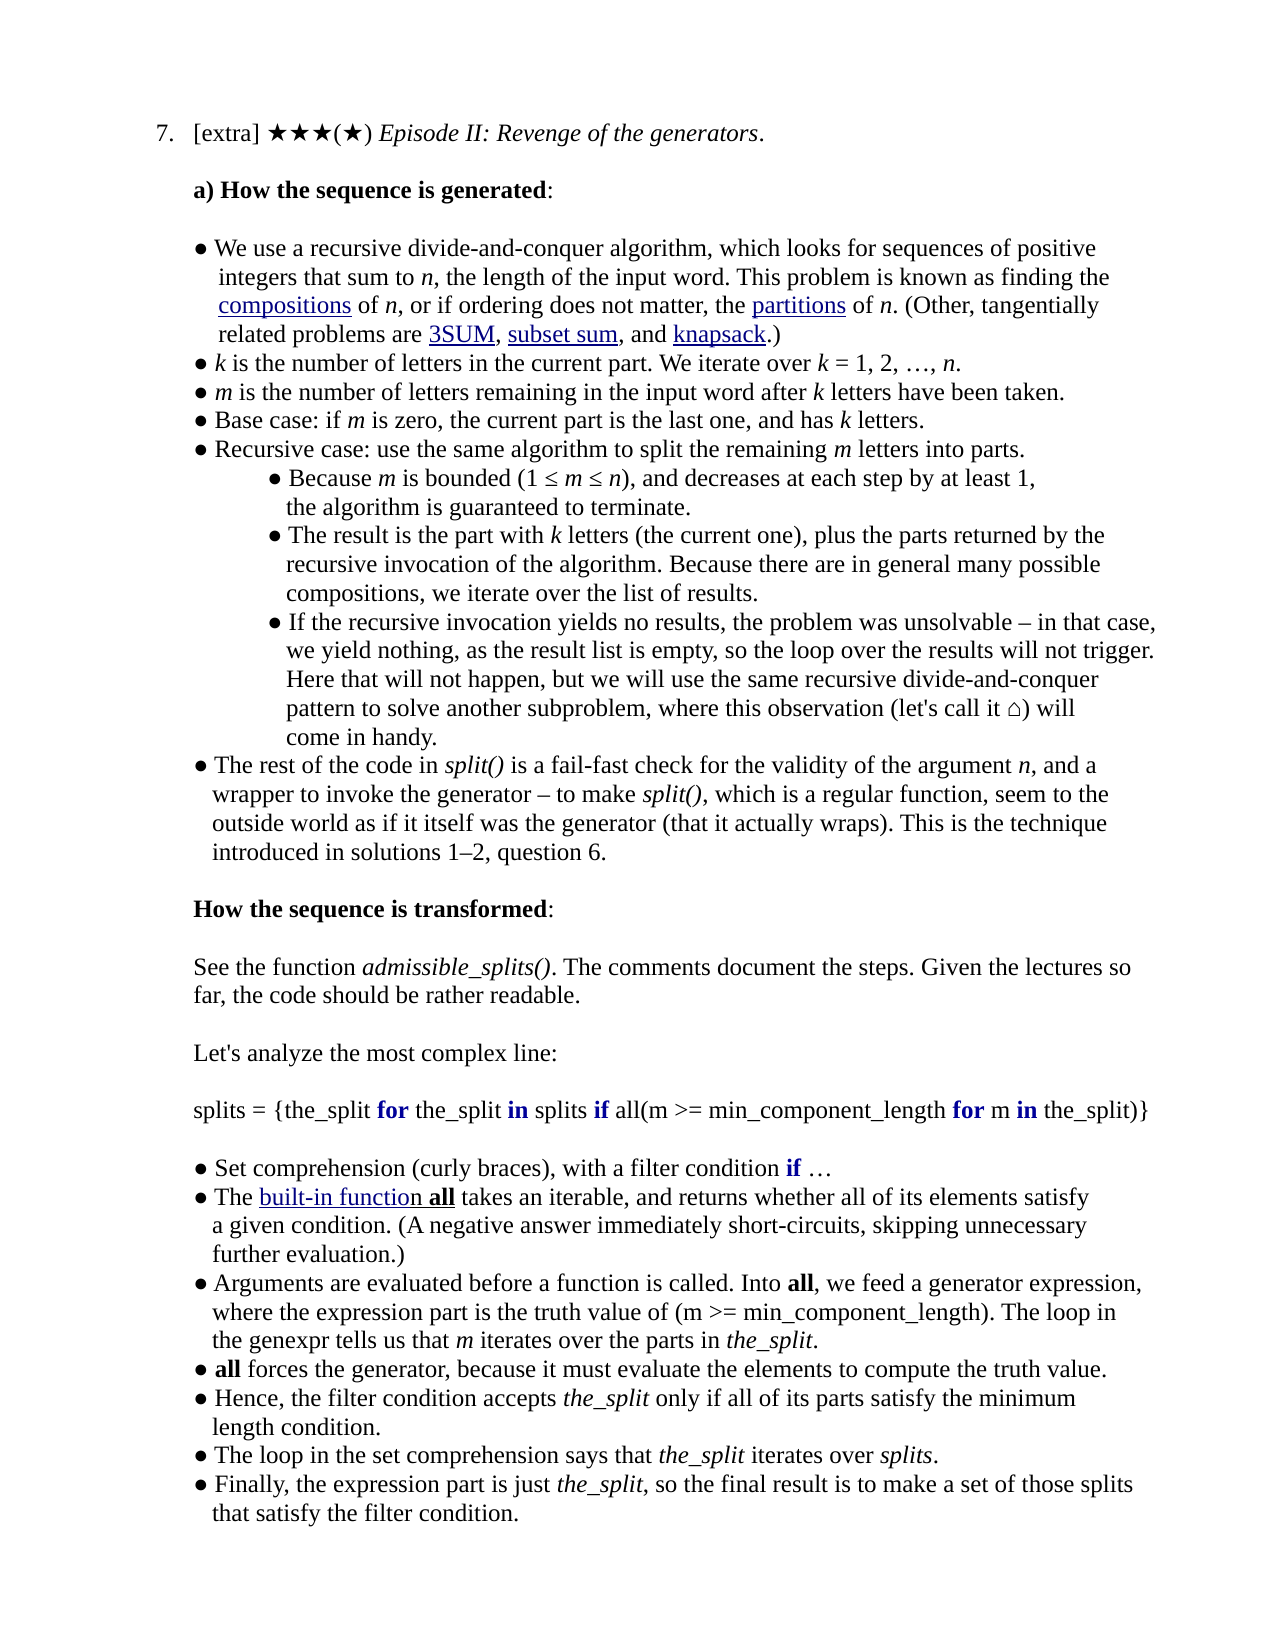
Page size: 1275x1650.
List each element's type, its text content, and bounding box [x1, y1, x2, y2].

list [extra] ★★★(★) Episode II: Revenge of the generators. a) How the sequence is generated: ● We use a recursive divide-and-conquer algorithm, which looks for sequences of positive integers that sum to n, the length of the input word. This problem is known as finding the compositions of n, or if ordering does not matter, the partitions of n. (Other, tangentially related problems are 3SUM, subset sum, and knapsack.) ● k is the number of letters in the current part. We iterate over k = 1, 2, …, n. ● m is the number of letters remaining in the input word after k letters have been taken. ● Base case: if m is zero, the current part is the last one, and has k letters. ● Recursive case: use the same algorithm to split the remaining m letters into parts. ● Because m is bounded (1 ≤ m ≤ n), and decreases at each step by at least 1, the algorithm is guaranteed to terminate. ● The result is the part with k letters (the current one), plus the parts returned by the recursive invocation of the algorithm. Because there are in general many possible compositions, we iterate over the list of results. ● If the recursive invocation yields no results, the problem was unsolvable – in that case, we yield nothing, as the result list is empty, so the loop over the results will not trigger. Here that will not happen, but we will use the same recursive divide-and-conquer pattern to solve another subproblem, where this observation (let's call it ⌂) will come in handy. ● The rest of the code in split() is a fail-fast check for the validity of the argument n, and a wrapper to invoke the generator – to make split(), which is a regular function, seem to the outside world as if it itself was the generator (that it actually wraps). This is the technique introduced in solutions 1–2, question 6. How the sequence is transformed: See the function admissible_splits(). The comments document the steps. Given the lectures so far, the code should be rather readable. Let's analyze the most complex line: splits = {the_split for the_split in splits if all(m >= min_component_length for m in the_split)} ● Set comprehension (curly braces), with a filter condition if … ● The built-in function all takes an iterable, and returns whether all of its elements satisfy a given condition. (A negative answer immediately short-circuits, skipping unnecessary further evaluation.) ● Arguments are evaluated before a function is called. Into all, we feed a generator expression, where the expression part is the truth value of (m >= min_component_length). The loop in the genexpr tells us that m iterates over the parts in the_split. ● all forces the generator, because it must evaluate the elements to compute the truth value. ● Hence, the filter condition accepts the_split only if all of its parts satisfy the minimum length condition. ● The loop in the set comprehension says that the_split iterates over splits. ● Finally, the expression part is just the_split, so the final result is to make a set of those splits that satisfy the filter condition. [156, 118, 1157, 1527]
